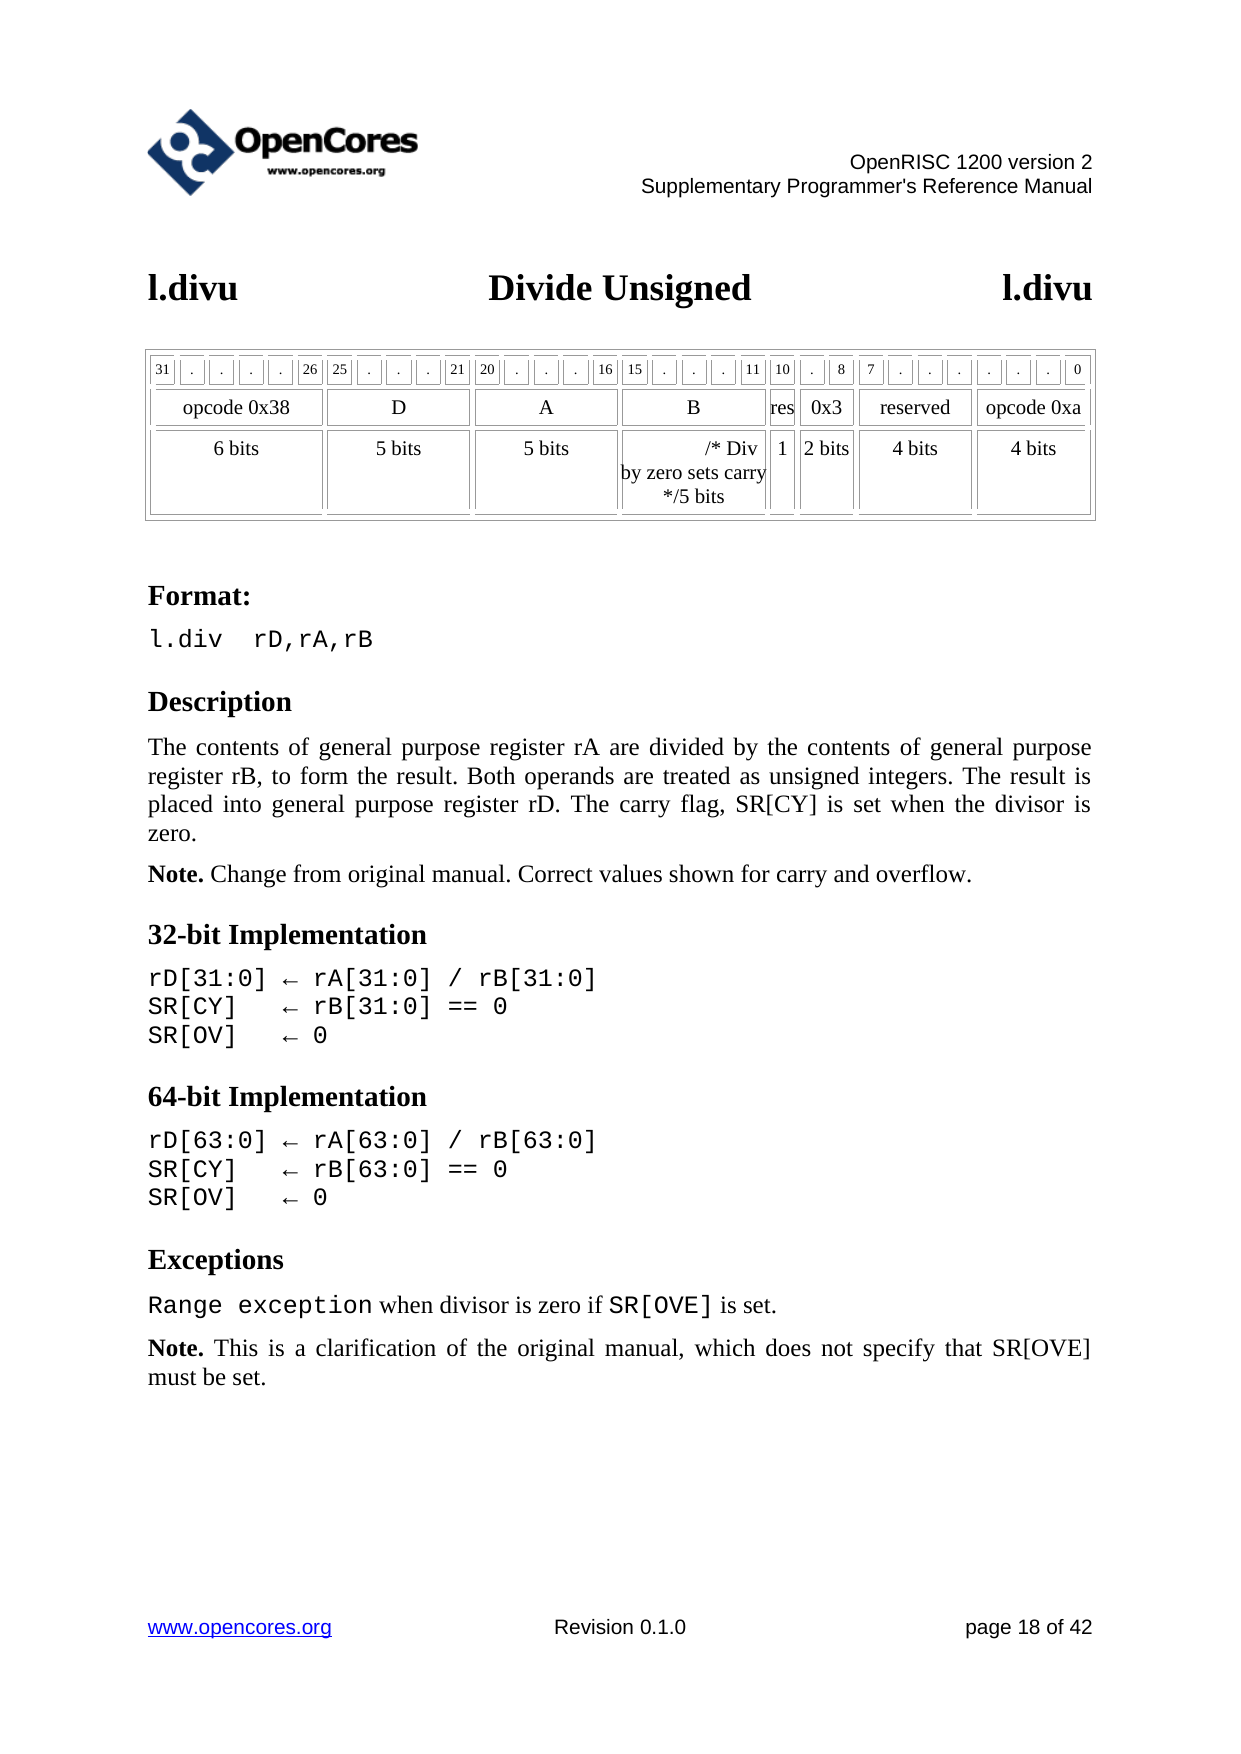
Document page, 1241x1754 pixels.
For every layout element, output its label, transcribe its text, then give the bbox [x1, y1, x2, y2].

table_header 25 [325, 350, 354, 383]
table_header Divide Unsigned [325, 227, 915, 308]
picture [147, 109, 418, 196]
table_header . [1033, 350, 1063, 383]
table_header . [236, 350, 266, 383]
title 32-bit Implementation [148, 917, 1093, 951]
table_cell 4 bits [974, 425, 1093, 514]
text SR[OV] ← 0 [148, 1022, 1093, 1051]
text The contents of general purpose register rA are divided by the contents of general purpose register rB, to form the result. Both operands are treated as unsigned integers. The result is placed into general purpose register rD. The carry flag, SR[CY] is set when the divisor is zero. [148, 732, 1093, 847]
table_header . [915, 350, 944, 383]
table_cell /* Div by zero sets carry */5 bits [620, 425, 767, 514]
title Format: [148, 578, 1093, 612]
text Note. This is a clarification of the original manual, which does not specify that SR[OVE] must be set. [148, 1333, 1093, 1391]
table_header l.divu [915, 227, 1093, 308]
table_header 11 [738, 350, 767, 383]
table_cell 1 [768, 425, 797, 514]
title Description [148, 684, 1093, 717]
table_header . [679, 350, 708, 383]
table_cell 4 bits [856, 425, 974, 514]
table_header 20 [472, 350, 502, 383]
table_header . [207, 350, 236, 383]
table_cell D [325, 384, 472, 425]
table_cell A [472, 384, 620, 425]
text rD[63:0] ← rA[63:0] / rB[63:0] [148, 1128, 1093, 1156]
table_header 10 [768, 350, 797, 383]
table_header 15 [620, 350, 649, 383]
table_cell opcode 0xa [974, 384, 1093, 425]
table_header 31 [148, 350, 177, 383]
table_header . [354, 350, 384, 383]
table_header 0 [1063, 350, 1093, 383]
table_cell opcode 0x38 [148, 384, 325, 425]
table_header . [945, 350, 974, 383]
table_header 7 [856, 350, 886, 383]
table_header . [384, 350, 413, 383]
table_cell reserved [856, 384, 974, 425]
table_cell res [768, 384, 797, 425]
text SR[CY] ← rB[63:0] == 0 [148, 1156, 1093, 1184]
table_cell 0x3 [797, 384, 856, 425]
table_header . [649, 350, 679, 383]
text SR[CY] ← rB[31:0] == 0 [148, 994, 1093, 1022]
table_header 21 [443, 350, 472, 383]
table_header . [266, 350, 295, 383]
table_header . [1004, 350, 1033, 383]
table_cell 6 bits [148, 425, 325, 514]
table_header 16 [590, 350, 620, 383]
table_header . [708, 350, 738, 383]
table_cell 2 bits [797, 425, 856, 514]
text rD[31:0] ← rA[31:0] / rB[31:0] [148, 966, 1093, 994]
table_header . [797, 350, 826, 383]
table_header . [177, 350, 207, 383]
table_header . [531, 350, 561, 383]
table_header . [413, 350, 443, 383]
table_header . [561, 350, 590, 383]
title 64-bit Implementation [148, 1079, 1093, 1113]
table_header . [886, 350, 915, 383]
table_cell 5 bits [472, 425, 620, 514]
table_cell B [620, 384, 767, 425]
text Range exception when divisor is zero if SR[OVE] is set. [148, 1290, 1093, 1321]
text l.div rD,rA,rB [148, 626, 1093, 655]
text Note. Change from original manual. Correct values shown for carry and overflow. [148, 859, 1093, 888]
text SR[OV] ← 0 [148, 1184, 1093, 1213]
table_header 26 [295, 350, 325, 383]
title Exceptions [148, 1242, 1093, 1275]
table_cell 5 bits [325, 425, 472, 514]
table_header 8 [826, 350, 856, 383]
table_header . [974, 350, 1003, 383]
table_header . [502, 350, 531, 383]
table_header l.divu [148, 227, 325, 308]
